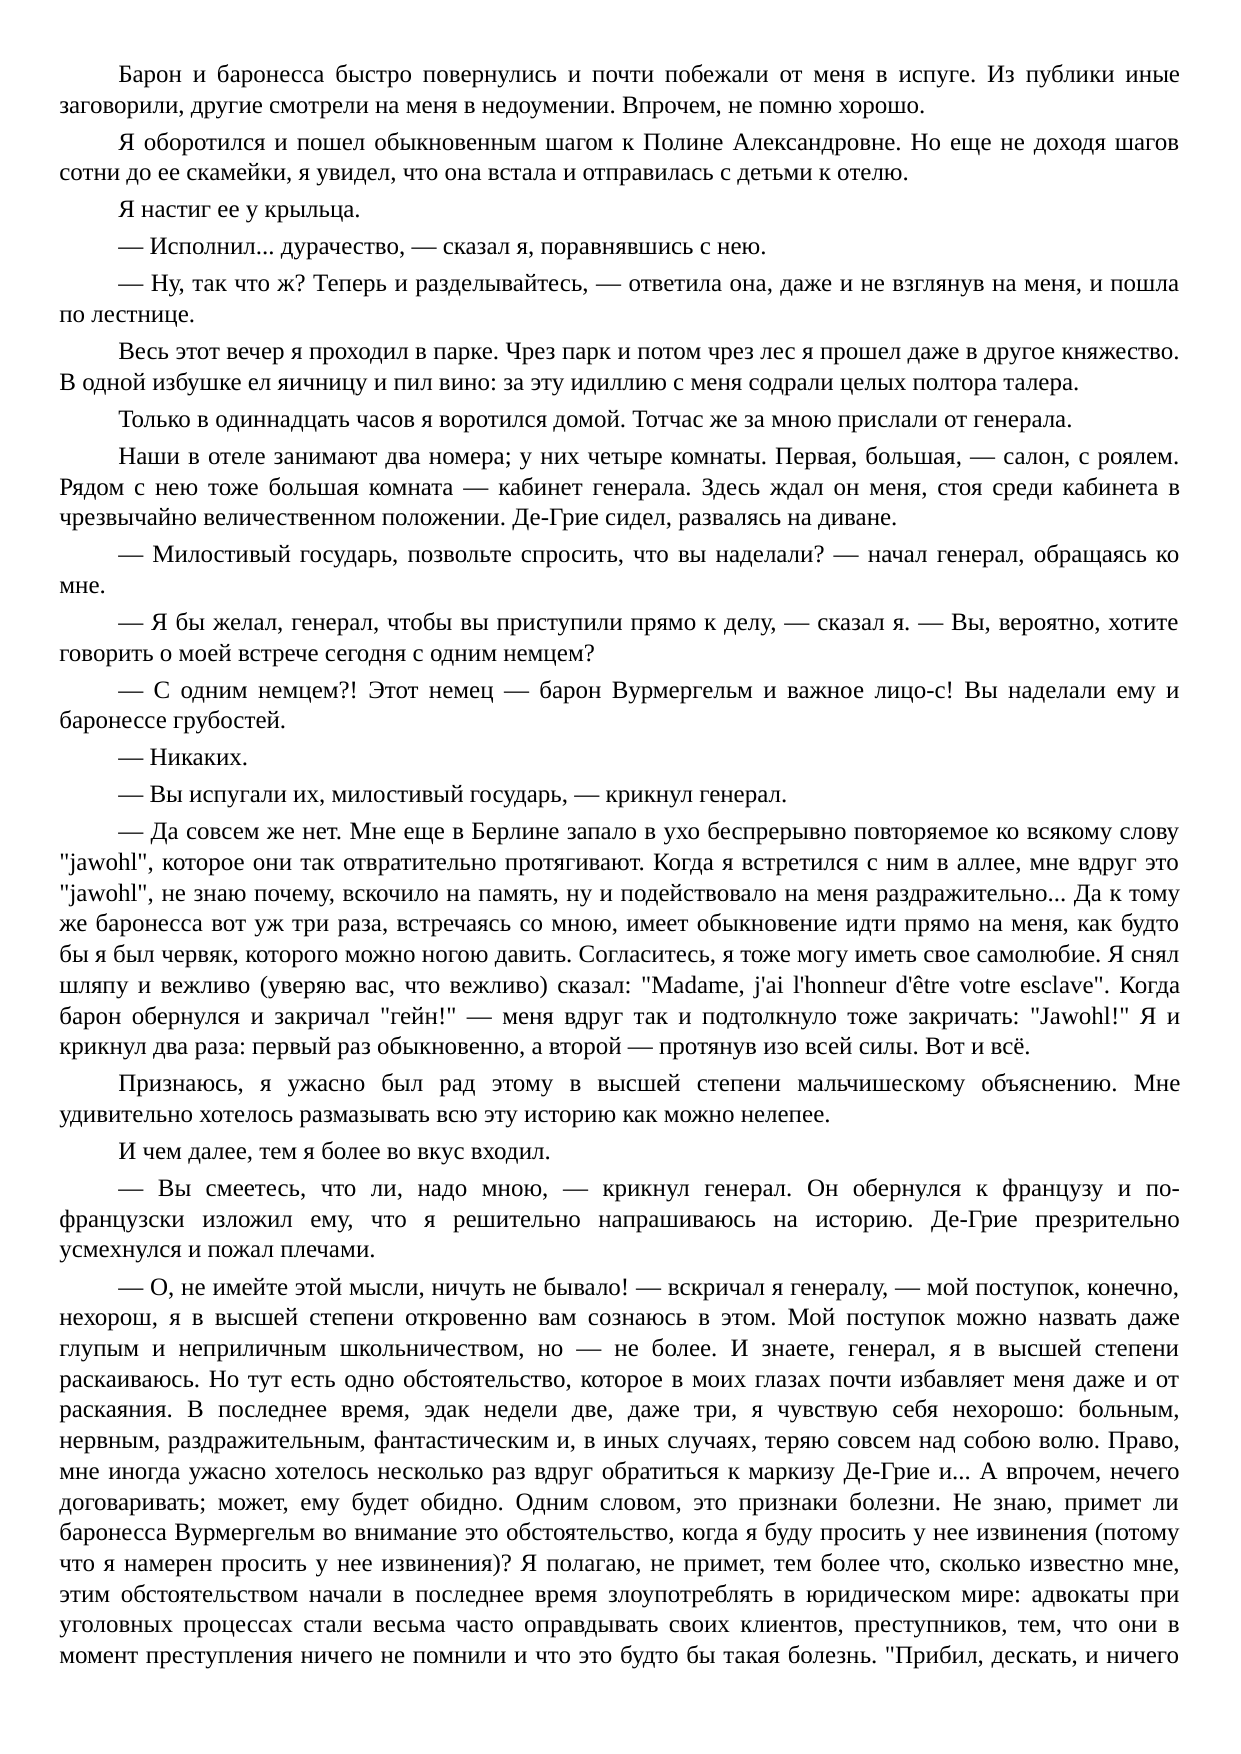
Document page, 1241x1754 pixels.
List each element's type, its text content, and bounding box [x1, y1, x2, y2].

text — Ну, так что ж? Теперь и разделывайтесь, — ответила она, даже и не взглянув на меня, и пошла по лестнице. [59, 268, 1181, 328]
text Только в одиннадцать часов я воротился домой. Тотчас же за мною прислали от генерала. [59, 404, 1181, 433]
text — Да совсем же нет. Мне еще в Берлине запало в ухо беспрерывно повторяемое ко всякому слову "jawohl", которое они так отвратительно протягивают. Когда я встретился с ним в аллее, мне вдруг это "jawohl", не знаю почему, вскочило на память, ну и подействовало на меня раздражительно... Да к тому же баронесса вот уж три раза, встречаясь со мною, имеет обыкновение идти прямо на меня, как будто бы я был червяк, которого можно ногою давить. Согласитесь, я тоже могу иметь свое самолюбие. Я снял шляпу и вежливо (уверяю вас, что вежливо) сказал: "Madame, j'ai l'honneur d'être votre esclave". Когда барон обернулся и закричал "гейн!" — меня вдруг так и подтолкнуло тоже закричать: "Jawohl!" Я и крикнул два раза: первый раз обыкновенно, а второй — протянув изо всей силы. Вот и всё. [59, 816, 1181, 1060]
text — О, не имейте этой мысли, ничуть не бывало! — вскричал я генералу, — мой поступок, конечно, нехорош, я в высшей степени откровенно вам сознаюсь в этом. Мой поступок можно назвать даже глупым и неприличным школьничеством, но — не более. И знаете, генерал, я в высшей степени раскаиваюсь. Но тут есть одно обстоятельство, которое в моих глазах почти избавляет меня даже и от раскаяния. В последнее время, эдак недели две, даже три, я чувствую себя нехорошо: больным, нервным, раздражительным, фантастическим и, в иных случаях, теряю совсем над собою волю. Право, мне иногда ужасно хотелось несколько раз вдруг обратиться к маркизу Де-Грие и... А впрочем, нечего договаривать; может, ему будет обидно. Одним словом, это признаки болезни. Не знаю, примет ли баронесса Вурмергельм во внимание это обстоятельство, когда я буду просить у нее извинения (потому что я намерен просить у нее извинения)? Я полагаю, не примет, тем более что, сколько известно мне, этим обстоятельством начали в последнее время злоупотреблять в юридическом мире: адвокаты при уголовных процессах стали весьма часто оправдывать своих клиентов, преступников, тем, что они в момент преступления ничего не помнили и что это будто бы такая болезнь. "Прибил, дескать, и ничего [59, 1272, 1181, 1669]
text Я настиг ее у крыльца. [59, 194, 1181, 223]
text — С одним немцем?! Этот немец — барон Вурмергельм и важное лицо-с! Вы наделали ему и баронессе грубостей. [59, 675, 1181, 734]
text — Никаких. [59, 742, 1181, 771]
text — Вы смеетесь, что ли, надо мною, — крикнул генерал. Он обернулся к французу и по-французски изложил ему, что я решительно напрашиваюсь на историю. Де-Грие презрительно усмехнулся и пожал плечами. [59, 1173, 1181, 1263]
text — Я бы желал, генерал, чтобы вы приступили прямо к делу, — сказал я. — Вы, вероятно, хотите говорить о моей встрече сегодня с одним немцем? [59, 607, 1181, 666]
text Наши в отеле занимают два номера; у них четыре комнаты. Первая, большая, — салон, с роялем. Рядом с нею тоже большая комната — кабинет генерала. Здесь ждал он меня, стоя среди кабинета в чрезвычайно величественном положении. Де-Грие сидел, развалясь на диване. [59, 441, 1181, 531]
text Признаюсь, я ужасно был рад этому в высшей степени мальчишескому объяснению. Мне удивительно хотелось размазывать всю эту историю как можно нелепее. [59, 1068, 1181, 1128]
text — Вы испугали их, милостивый государь, — крикнул генерал. [59, 779, 1181, 808]
text Весь этот вечер я проходил в парке. Чрез парк и потом чрез лес я прошел даже в другое княжество. В одной избушке ел яичницу и пил вино: за эту идиллию с меня содрали целых полтора талера. [59, 336, 1181, 396]
text Барон и баронесса быстро повернулись и почти побежали от меня в испуге. Из публики иные заговорили, другие смотрели на меня в недоумении. Впрочем, не помню хорошо. [59, 59, 1181, 118]
text — Исполнил... дурачество, — сказал я, поравнявшись с нею. [59, 231, 1181, 260]
text — Милостивый государь, позвольте спросить, что вы наделали? — начал генерал, обращаясь ко мне. [59, 539, 1181, 599]
text И чем далее, тем я более во вкус входил. [59, 1136, 1181, 1165]
text Я оборотился и пошел обыкновенным шагом к Полине Александровне. Но еще не доходя шагов сотни до ее скамейки, я увидел, что она встала и отправилась с детьми к отелю. [59, 127, 1181, 186]
